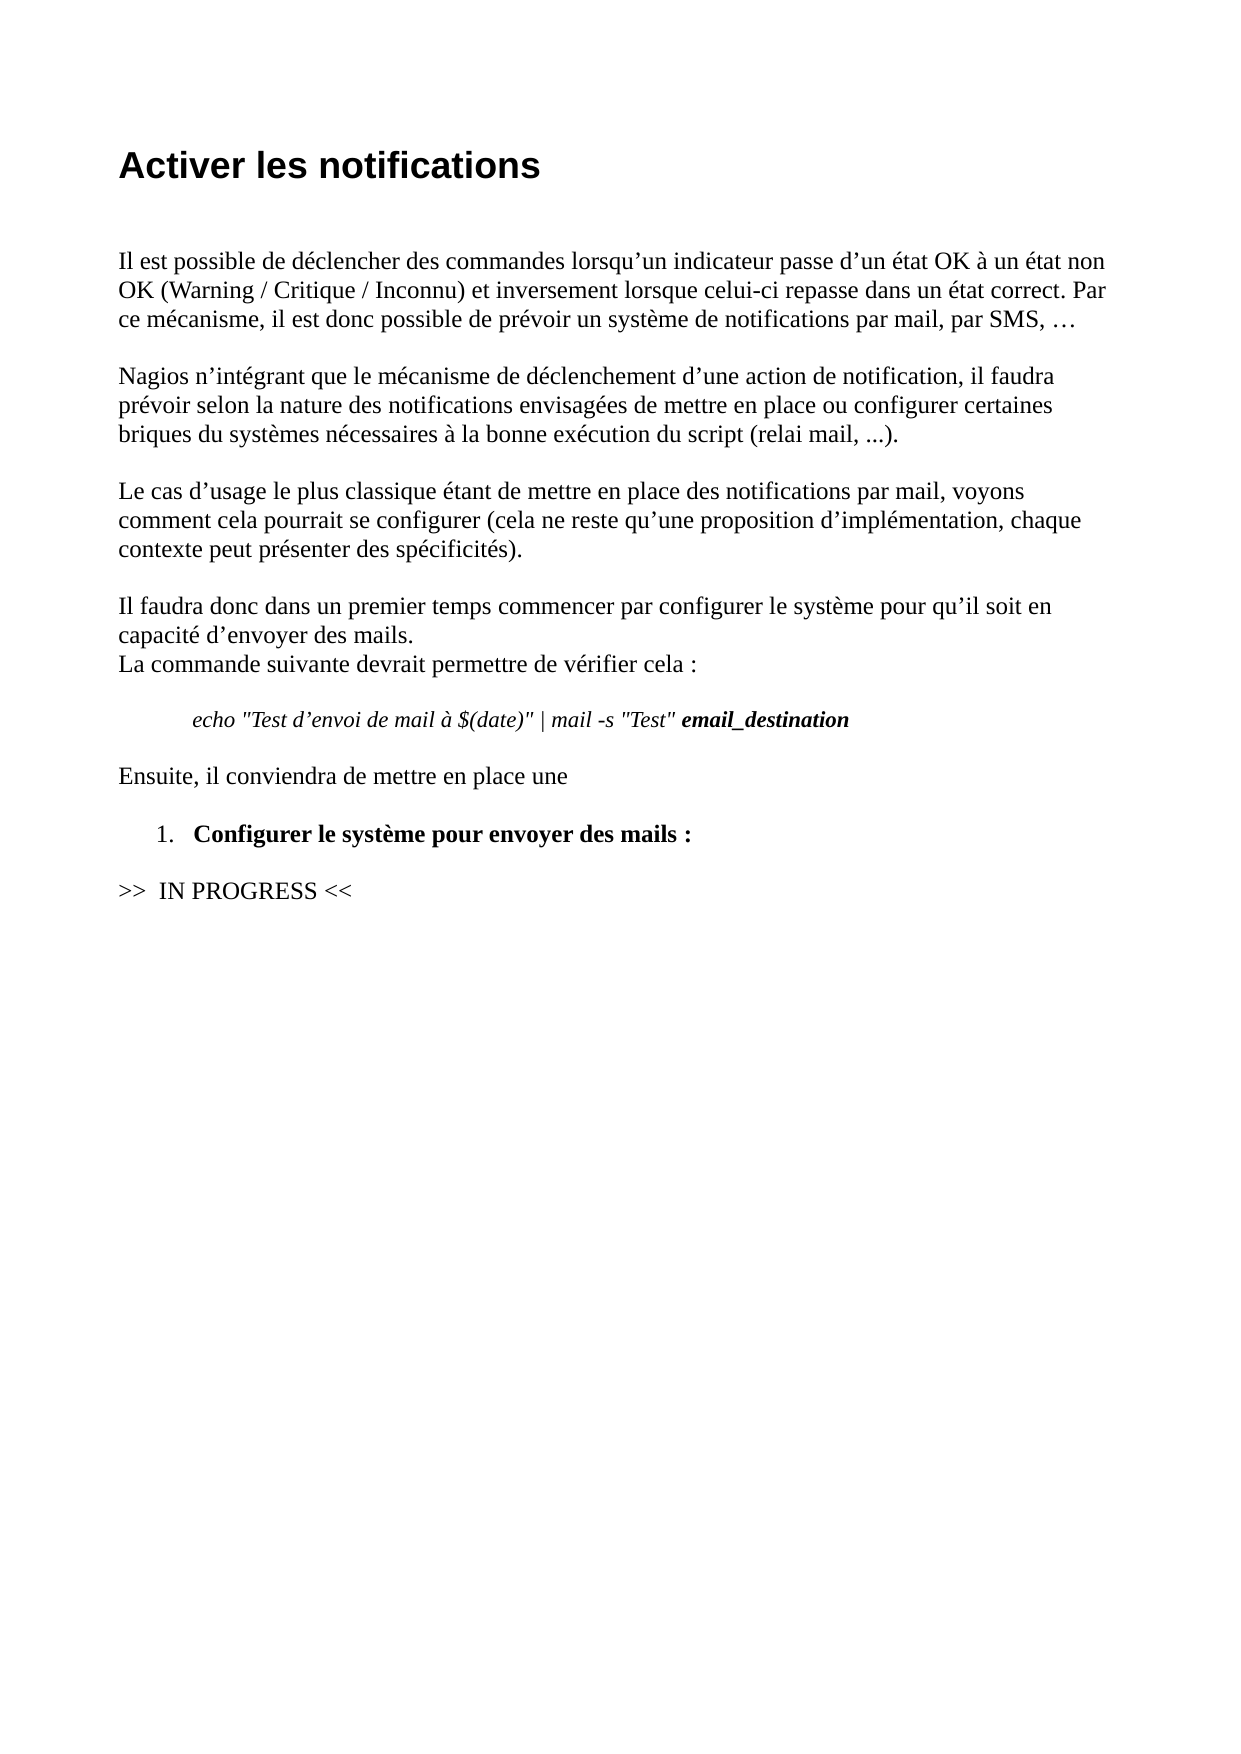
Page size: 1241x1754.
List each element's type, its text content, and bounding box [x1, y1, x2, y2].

text Nagios n’intégrant que le mécanisme de déclenchement d’une action de notification, il faudra prévoir selon la nature des notifications envisagées de mettre en place ou configurer certaines briques du systèmes nécessaires à la bonne exécution du script (relai mail, ...). [118, 361, 1122, 448]
text Le cas d’usage le plus classique étant de mettre en place des notifications par mail, voyons comment cela pourrait se configurer (cela ne reste qu’une proposition d’implémentation, chaque contexte peut présenter des spécificités). [118, 476, 1122, 563]
subtitle Activer les notifications [118, 143, 1122, 186]
text Ensuite, il conviendra de mettre en place une [118, 761, 1122, 790]
text La commande suivante devrait permettre de vérifier cela : [118, 649, 1122, 678]
list Configurer le système pour envoyer des mails : [156, 819, 1122, 848]
text >> IN PROGRESS << [118, 876, 1122, 905]
text Il est possible de déclencher des commandes lorsqu’un indicateur passe d’un état OK à un état non OK (Warning / Critique / Inconnu) et inversement lorsque celui-ci repasse dans un état correct. Par ce mécanisme, il est donc possible de prévoir un système de notifications par mail, par SMS, … [118, 246, 1122, 333]
text Il faudra donc dans un premier temps commencer par configurer le système pour qu’il soit en capacité d’envoyer des mails. [118, 591, 1122, 649]
text echo "Test d’envoi de mail à $(date)" | mail -s "Test" email_destination [192, 706, 1122, 733]
